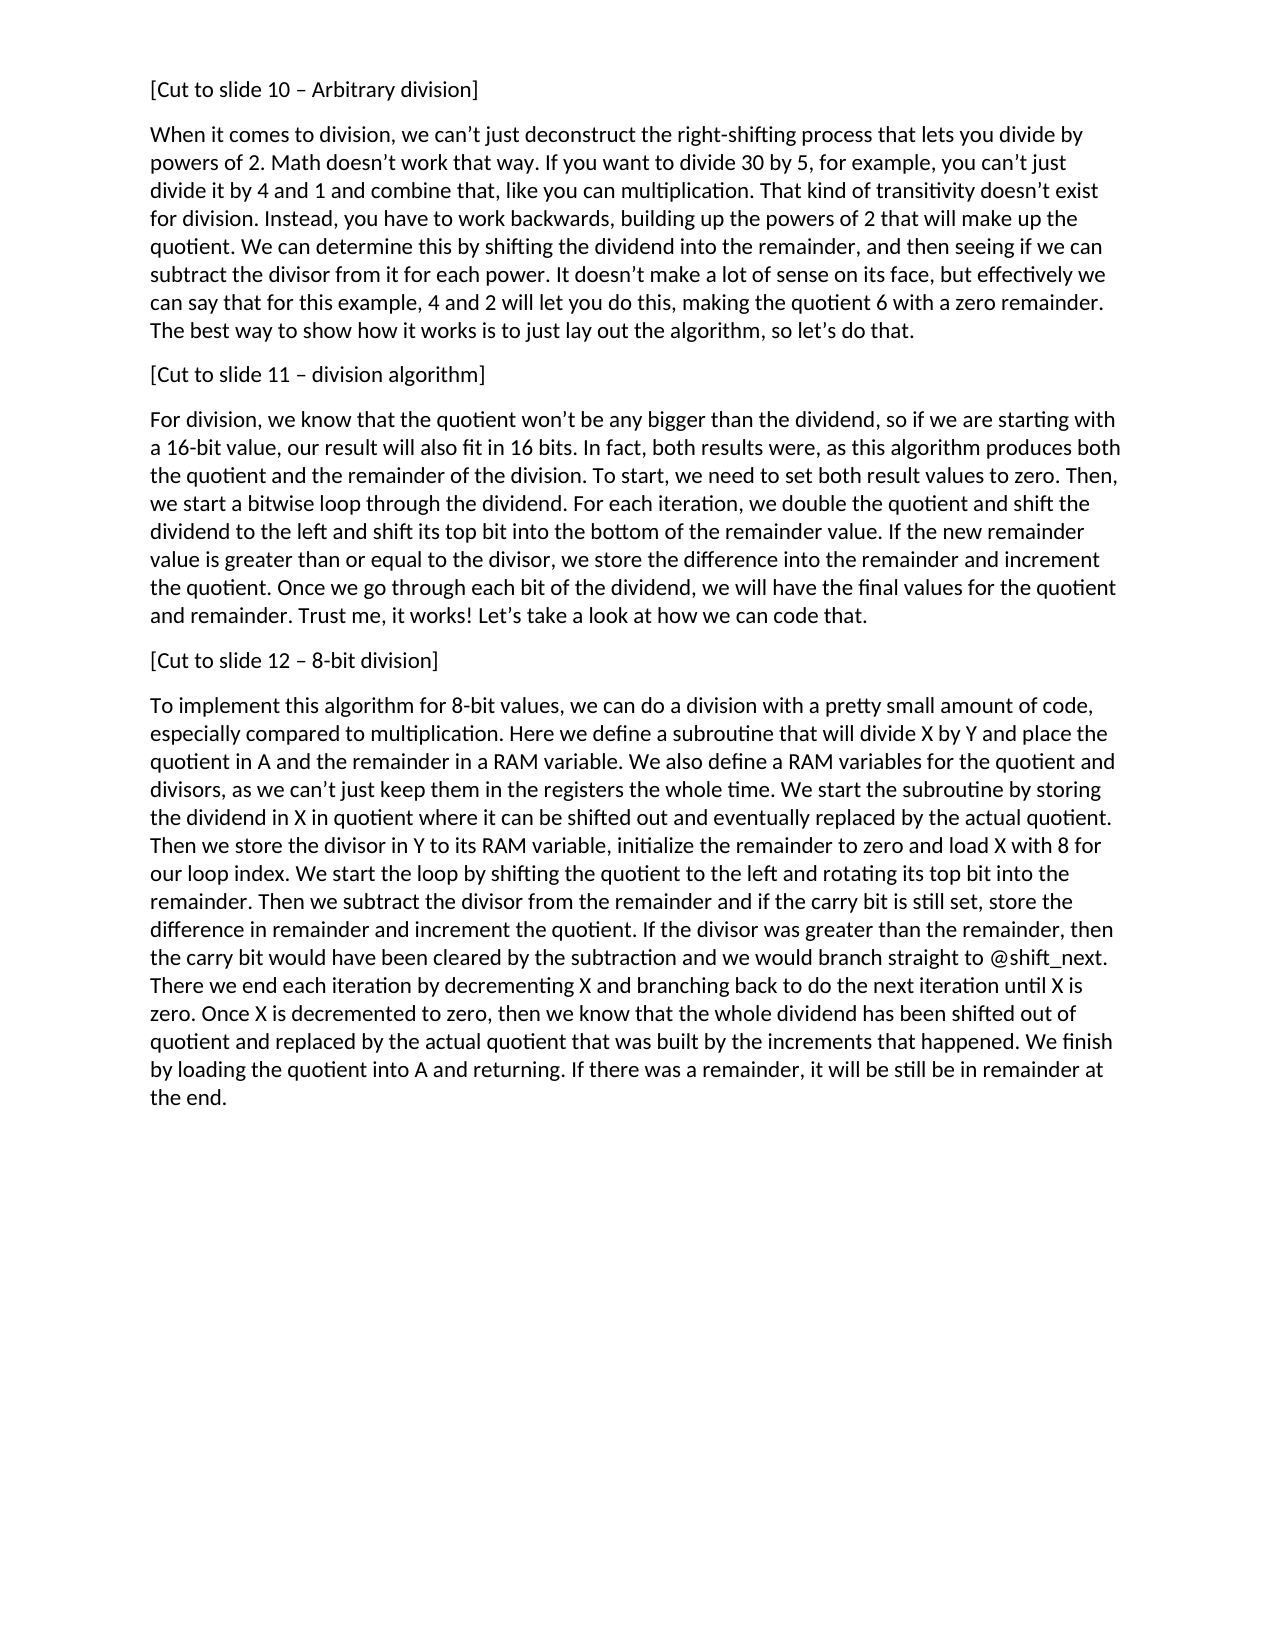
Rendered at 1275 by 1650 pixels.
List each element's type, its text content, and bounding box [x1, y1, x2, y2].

text To implement this algorithm for 8-bit values, we can do a division with a pretty small amount of code, especially compared to multiplication. Here we define a subroutine that will divide X by Y and place the quotient in A and the remainder in a RAM variable. We also define a RAM variables for the quotient and divisors, as we can’t just keep them in the registers the whole time. We start the subroutine by storing the dividend in X in quotient where it can be shifted out and eventually replaced by the actual quotient. Then we store the divisor in Y to its RAM variable, initialize the remainder to zero and load X with 8 for our loop index. We start the loop by shifting the quotient to the left and rotating its top bit into the remainder. Then we subtract the divisor from the remainder and if the carry bit is still set, store the difference in remainder and increment the quotient. If the divisor was greater than the remainder, then the carry bit would have been cleared by the subtraction and we would branch straight to @shift_next. There we end each iteration by decrementing X and branching back to do the next iteration until X is zero. Once X is decremented to zero, then we know that the whole dividend has been shifted out of quotient and replaced by the actual quotient that was built by the increments that happened. We finish by loading the quotient into A and returning. If there was a remainder, it will be still be in remainder at the end. [150, 691, 1125, 1111]
text [Cut to slide 10 – Arbitrary division] [150, 75, 1125, 103]
text [Cut to slide 11 – division algorithm] [150, 361, 1125, 388]
text When it comes to division, we can’t just deconstruct the right-shifting process that lets you divide by powers of 2. Math doesn’t work that way. If you want to divide 30 by 5, for example, you can’t just divide it by 4 and 1 and combine that, like you can multiplication. That kind of transitivity doesn’t exist for division. Instead, you have to work backwards, building up the powers of 2 that will make up the quotient. We can determine this by shifting the dividend into the remainder, and then seeing if we can subtract the divisor from it for each power. It doesn’t make a lot of sense on its face, but effectively we can say that for this example, 4 and 2 will let you do this, making the quotient 6 with a zero remainder. The best way to show how it works is to just lay out the algorithm, so let’s do that. [150, 120, 1125, 344]
text [Cut to slide 12 – 8-bit division] [150, 646, 1125, 674]
text For division, we know that the quotient won’t be any bigger than the dividend, so if we are starting with a 16-bit value, our result will also fit in 16 bits. In fact, both results were, as this algorithm produces both the quotient and the remainder of the division. To start, we need to set both result values to zero. Then, we start a bitwise loop through the dividend. For each iteration, we double the quotient and shift the dividend to the left and shift its top bit into the bottom of the remainder value. If the new remainder value is greater than or equal to the divisor, we store the difference into the remainder and increment the quotient. Once we go through each bit of the dividend, we will have the final values for the quotient and remainder. Trust me, it works! Let’s take a look at how we can code that. [150, 405, 1125, 629]
